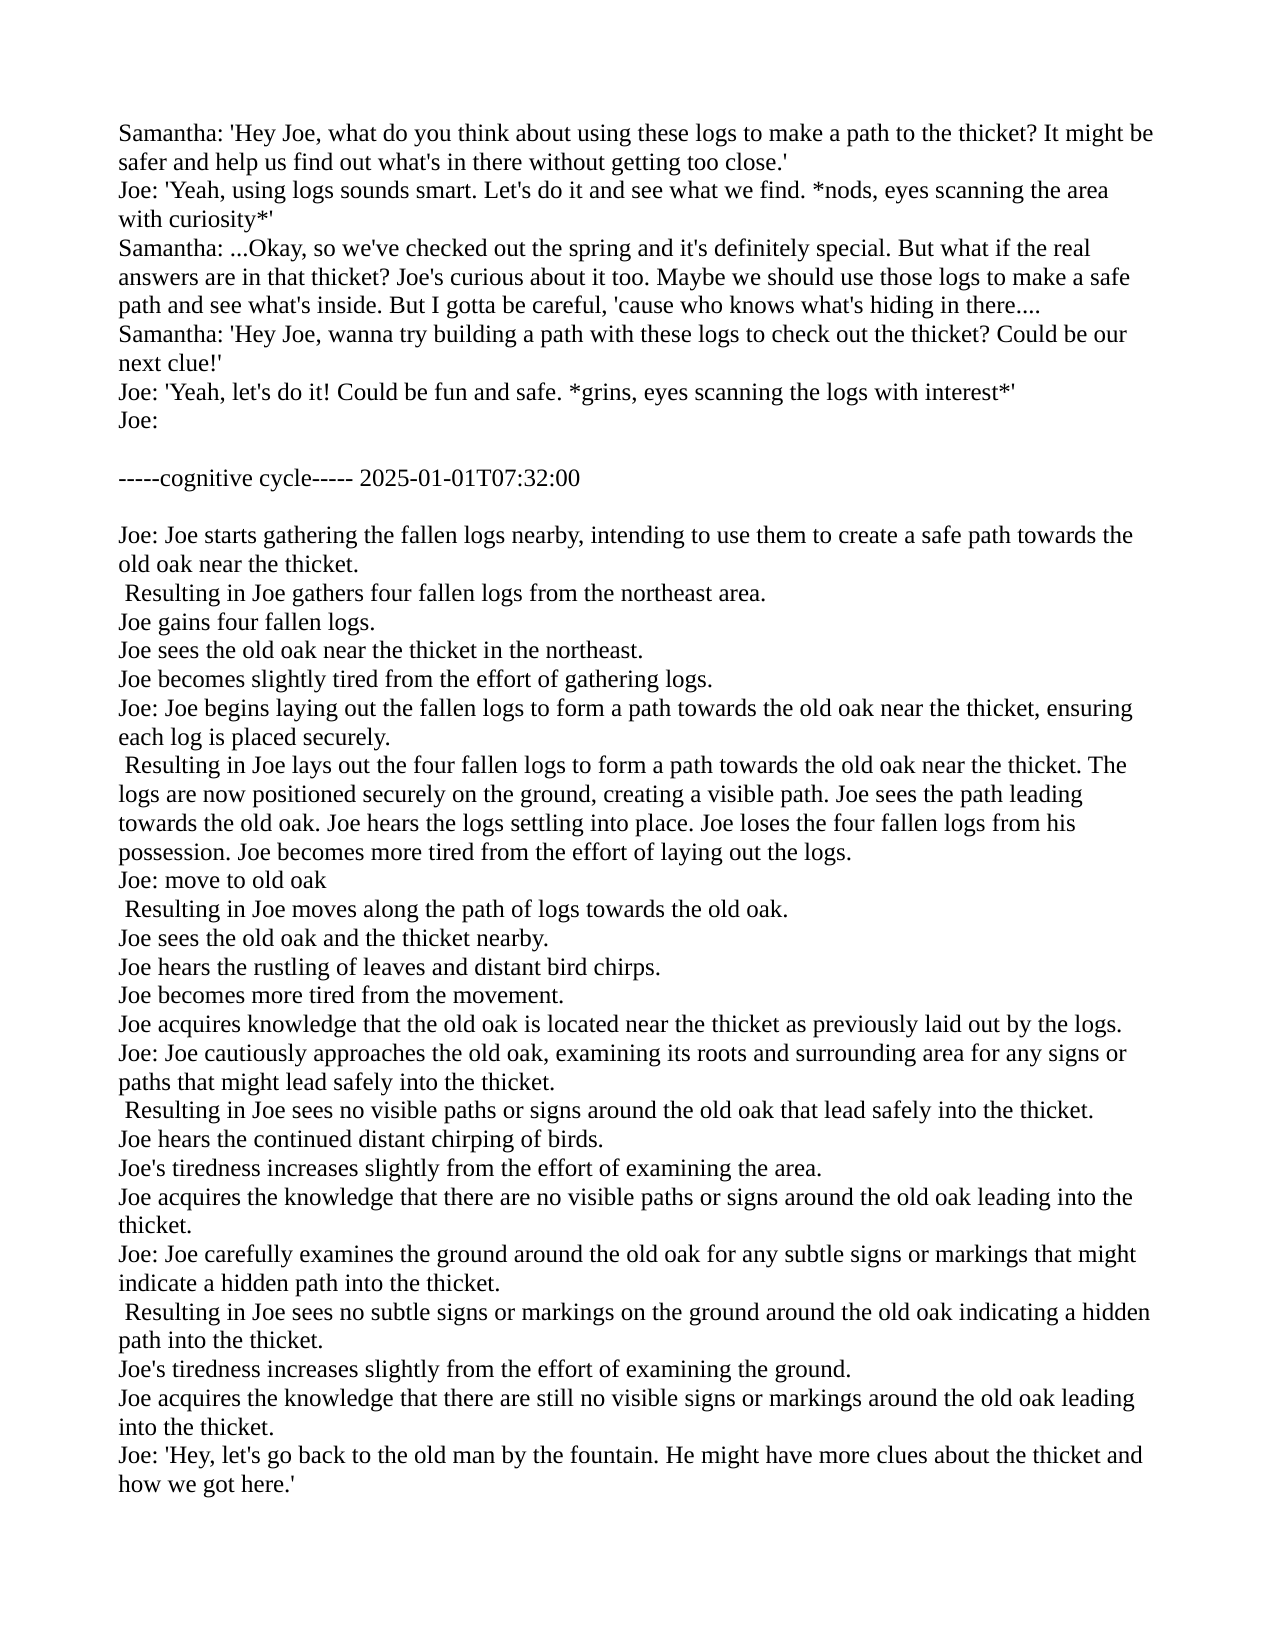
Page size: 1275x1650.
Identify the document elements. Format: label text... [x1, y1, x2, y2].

text Resulting in Joe sees no subtle signs or markings on the ground around the old oak indicating a hidden path into the thicket. [118, 1297, 1157, 1354]
text Resulting in Joe lays out the four fallen logs to form a path towards the old oak near the thicket. The logs are now positioned securely on the ground, creating a visible path. Joe sees the path leading towards the old oak. Joe hears the logs settling into place. Joe loses the four fallen logs from his possession. Joe becomes more tired from the effort of laying out the logs. [118, 751, 1157, 866]
text Joe becomes slightly tired from the effort of gathering logs. [118, 664, 1157, 693]
text Joe: Joe starts gathering the fallen logs nearby, intending to use them to create a safe path towards the old oak near the thicket. [118, 521, 1157, 578]
text Joe's tiredness increases slightly from the effort of examining the area. [118, 1153, 1157, 1182]
text Joe hears the rustling of leaves and distant bird chirps. [118, 952, 1157, 981]
text Resulting in Joe sees no visible paths or signs around the old oak that lead safely into the thicket. [118, 1096, 1157, 1124]
text Resulting in Joe gathers four fallen logs from the northeast area. [118, 578, 1157, 607]
text Joe: Joe begins laying out the fallen logs to form a path towards the old oak near the thicket, ensuring each log is placed securely. [118, 693, 1157, 751]
text Joe: 'Yeah, using logs sounds smart. Let's do it and see what we find. *nods, eyes scanning the area with curiosity*' [118, 176, 1157, 233]
text Samantha: ...Okay, so we've checked out the spring and it's definitely special. But what if the real answers are in that thicket? Joe's curious about it too. Maybe we should use those logs to make a safe path and see what's inside. But I gotta be careful, 'cause who knows what's hiding in there.... [118, 233, 1157, 319]
text Samantha: 'Hey Joe, what do you think about using these logs to make a path to the thicket? It might be safer and help us find out what's in there without getting too close.' [118, 118, 1157, 176]
text Joe: Joe carefully examines the ground around the old oak for any subtle signs or markings that might indicate a hidden path into the thicket. [118, 1239, 1157, 1297]
text Joe: 'Hey, let's go back to the old man by the fountain. He might have more clues about the thicket and how we got here.' [118, 1441, 1157, 1498]
text Joe becomes more tired from the movement. [118, 981, 1157, 1009]
text Joe acquires knowledge that the old oak is located near the thicket as previously laid out by the logs. [118, 1009, 1157, 1038]
text Joe hears the continued distant chirping of birds. [118, 1124, 1157, 1153]
text Joe gains four fallen logs. [118, 607, 1157, 636]
text Joe: [118, 406, 1157, 434]
text Joe: 'Yeah, let's do it! Could be fun and safe. *grins, eyes scanning the logs with interest*' [118, 377, 1157, 406]
text Joe sees the old oak and the thicket nearby. [118, 923, 1157, 952]
text Joe's tiredness increases slightly from the effort of examining the ground. [118, 1354, 1157, 1383]
text Joe acquires the knowledge that there are still no visible signs or markings around the old oak leading into the thicket. [118, 1383, 1157, 1441]
text Samantha: 'Hey Joe, wanna try building a path with these logs to check out the thicket? Could be our next clue!' [118, 319, 1157, 377]
text Joe sees the old oak near the thicket in the northeast. [118, 636, 1157, 664]
text Joe acquires the knowledge that there are no visible paths or signs around the old oak leading into the thicket. [118, 1182, 1157, 1239]
text Joe: Joe cautiously approaches the old oak, examining its roots and surrounding area for any signs or paths that might lead safely into the thicket. [118, 1038, 1157, 1096]
text Resulting in Joe moves along the path of logs towards the old oak. [118, 894, 1157, 923]
text Joe: move to old oak [118, 866, 1157, 894]
text -----cognitive cycle----- 2025-01-01T07:32:00 [118, 463, 1157, 492]
